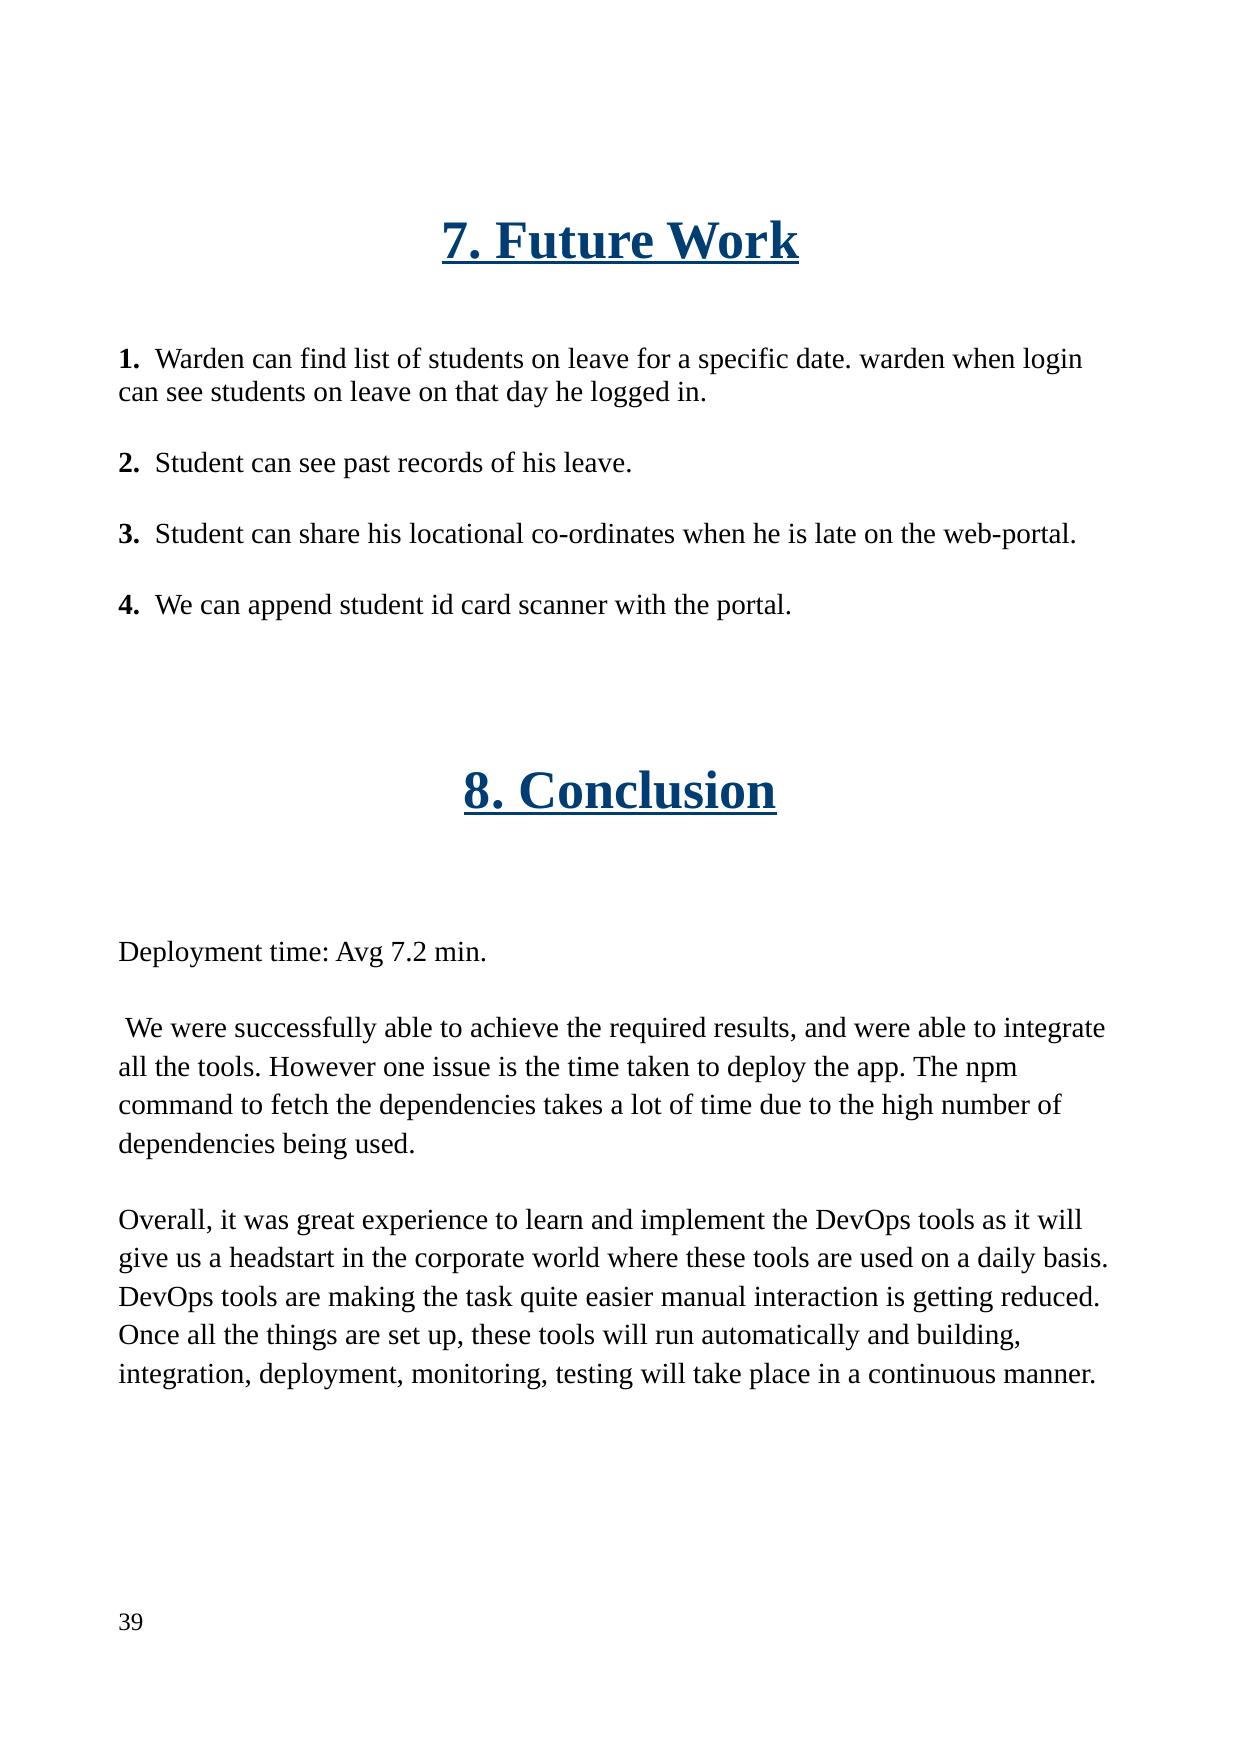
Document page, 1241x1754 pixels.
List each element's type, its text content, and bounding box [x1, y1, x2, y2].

text 8. Conclusion [118, 758, 1122, 821]
text 4. We can append student id card scanner with the portal. [118, 587, 1122, 621]
text We were successfully able to achieve the required results, and were able to integrate all the tools. However one issue is the time taken to deploy the app. The npm command to fetch the dependencies takes a lot of time due to the high number of dependencies being used. [118, 1010, 1122, 1159]
text 2. Student can see past records of his leave. [118, 445, 1122, 479]
text 1. Warden can find list of students on leave for a specific date. warden when login can see students on leave on that day he logged in. [118, 341, 1122, 408]
text Overall, it was great experience to learn and implement the DevOps tools as it will give us a headstart in the corporate world where these tools are used on a daily basis. DevOps tools are making the task quite easier manual interaction is getting reduced. Once all the things are set up, these tools will run automatically and building, integration, deployment, monitoring, testing will take place in a continuous manner. [118, 1202, 1122, 1389]
text 3. Student can share his locational co-ordinates when he is late on the web-portal. [118, 516, 1122, 550]
text Deployment time: Avg 7.2 min. [118, 934, 1122, 968]
text 7. Future Work [118, 207, 1122, 270]
